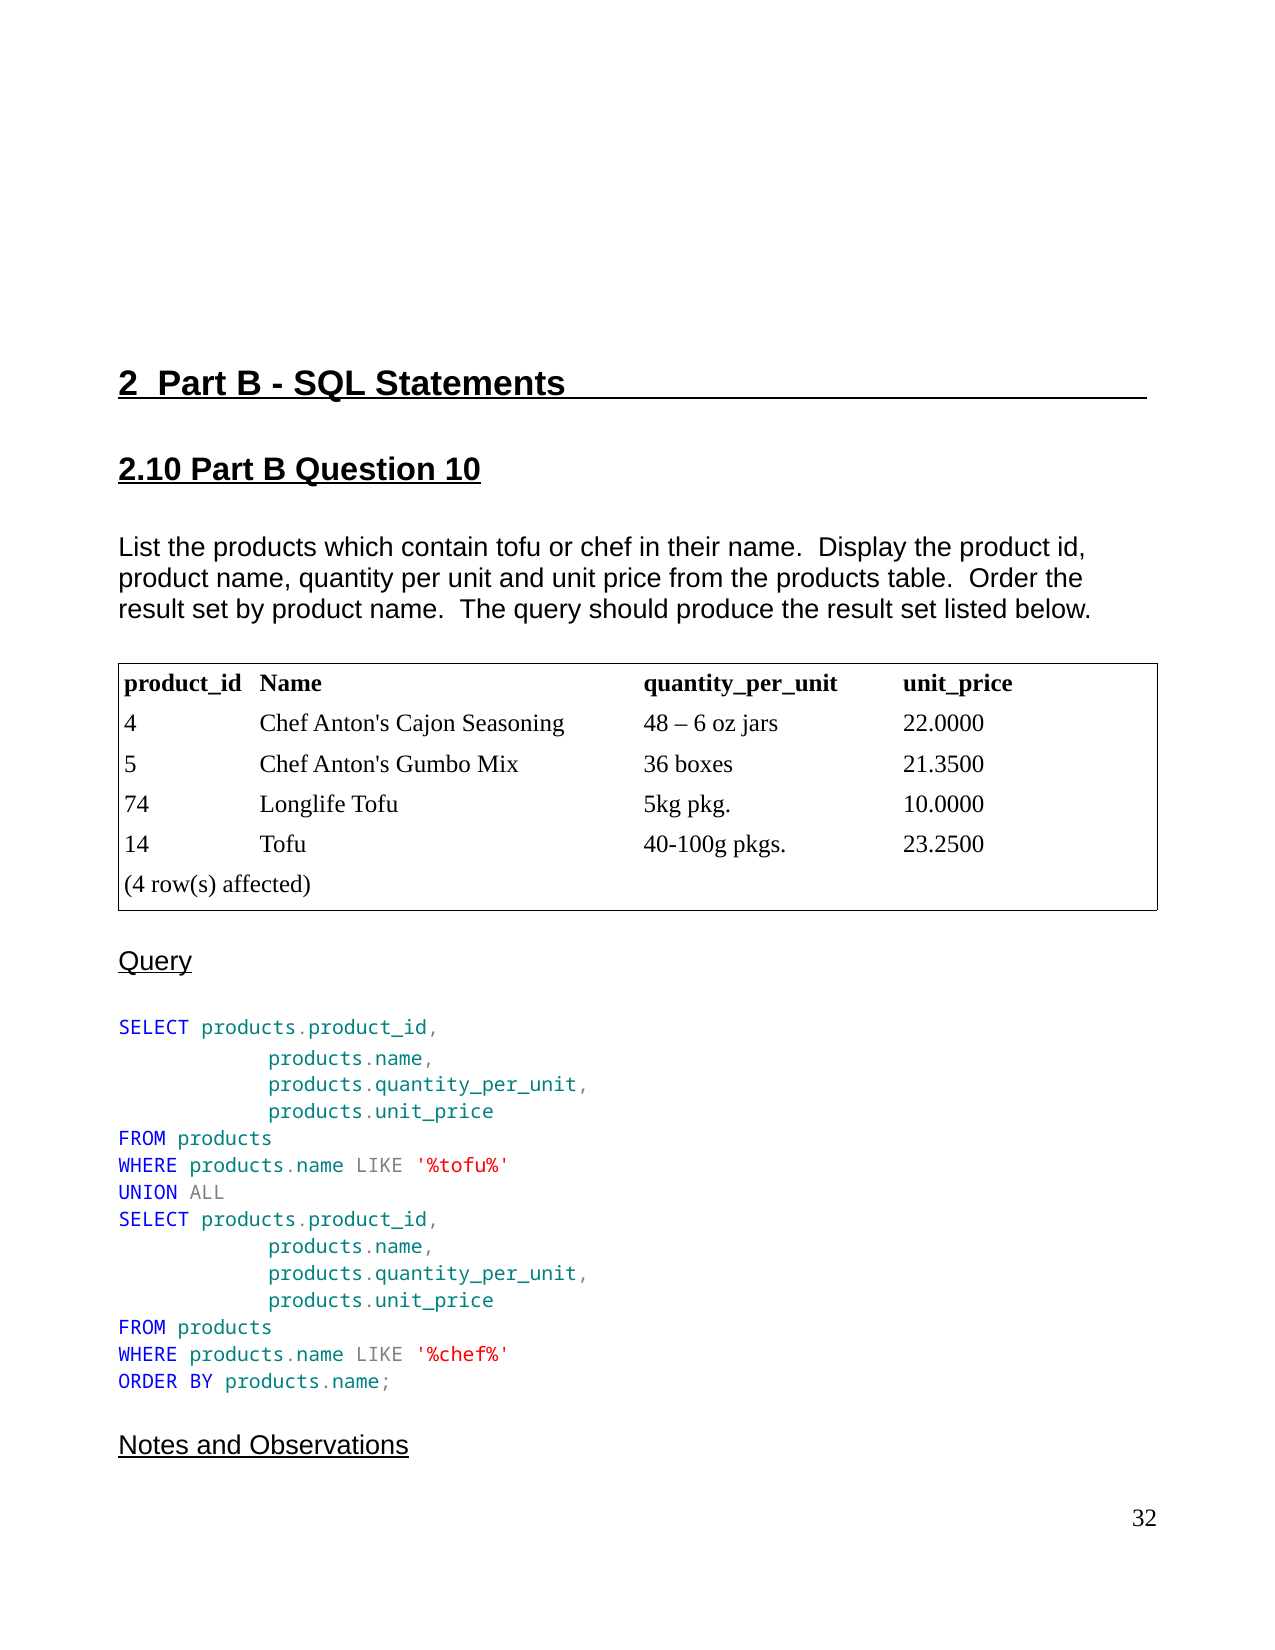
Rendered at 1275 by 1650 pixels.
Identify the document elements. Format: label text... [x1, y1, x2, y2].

table_cell 23.2500 [897, 824, 1157, 864]
table_cell 48 – 6 oz jars [638, 703, 897, 743]
text products.name, [118, 1044, 1157, 1071]
table_cell 5kg pkg. [638, 783, 897, 823]
text 2.10 Part B Question 10 [118, 450, 1157, 487]
table_cell Chef Anton's Gumbo Mix [254, 743, 637, 783]
text Notes and Observations [118, 1429, 1157, 1460]
text Query [118, 944, 1157, 976]
text FROM products [118, 1125, 1157, 1152]
table_cell 40-100g pkgs. [638, 824, 897, 864]
table_cell Chef Anton's Cajon Seasoning [254, 703, 637, 743]
table_cell 22.0000 [897, 703, 1157, 743]
text products.quantity_per_unit, [118, 1259, 1157, 1287]
text List the products which contain tofu or chef in their name. Display the product id, product name, quantity per unit and unit price from the products table. Order the result set by product name. The query should produce the result set listed below. [118, 531, 1157, 625]
table_header quantity_per_unit [638, 664, 897, 703]
table_cell Longlife Tofu [254, 783, 637, 823]
table_cell 74 [119, 783, 253, 823]
table_header unit_price [897, 664, 1157, 703]
text SELECT products.product_id, [118, 1013, 1157, 1041]
text ORDER BY products.name; [118, 1367, 1157, 1394]
table_cell 36 boxes [638, 743, 897, 783]
table_header product_id [119, 664, 253, 703]
text products.name, [118, 1233, 1157, 1259]
table_cell 5 [119, 743, 253, 783]
text 2 Part B - SQL Statements [118, 362, 1157, 403]
table_cell Tofu [254, 824, 637, 864]
text WHERE products.name LIKE '%chef%' [118, 1341, 1157, 1367]
table_cell 4 [119, 703, 253, 743]
text WHERE products.name LIKE '%tofu%' [118, 1152, 1157, 1179]
table_cell (4 row(s) affected) [119, 864, 1157, 910]
text UNION ALL [118, 1179, 1157, 1206]
text SELECT products.product_id, [118, 1206, 1157, 1233]
text products.unit_price [118, 1098, 1157, 1125]
table_cell 21.3500 [897, 743, 1157, 783]
text FROM products [118, 1313, 1157, 1341]
table_header Name [254, 664, 637, 703]
table_cell 14 [119, 824, 253, 864]
table_cell 10.0000 [897, 783, 1157, 823]
text products.unit_price [118, 1287, 1157, 1313]
text products.quantity_per_unit, [118, 1071, 1157, 1098]
